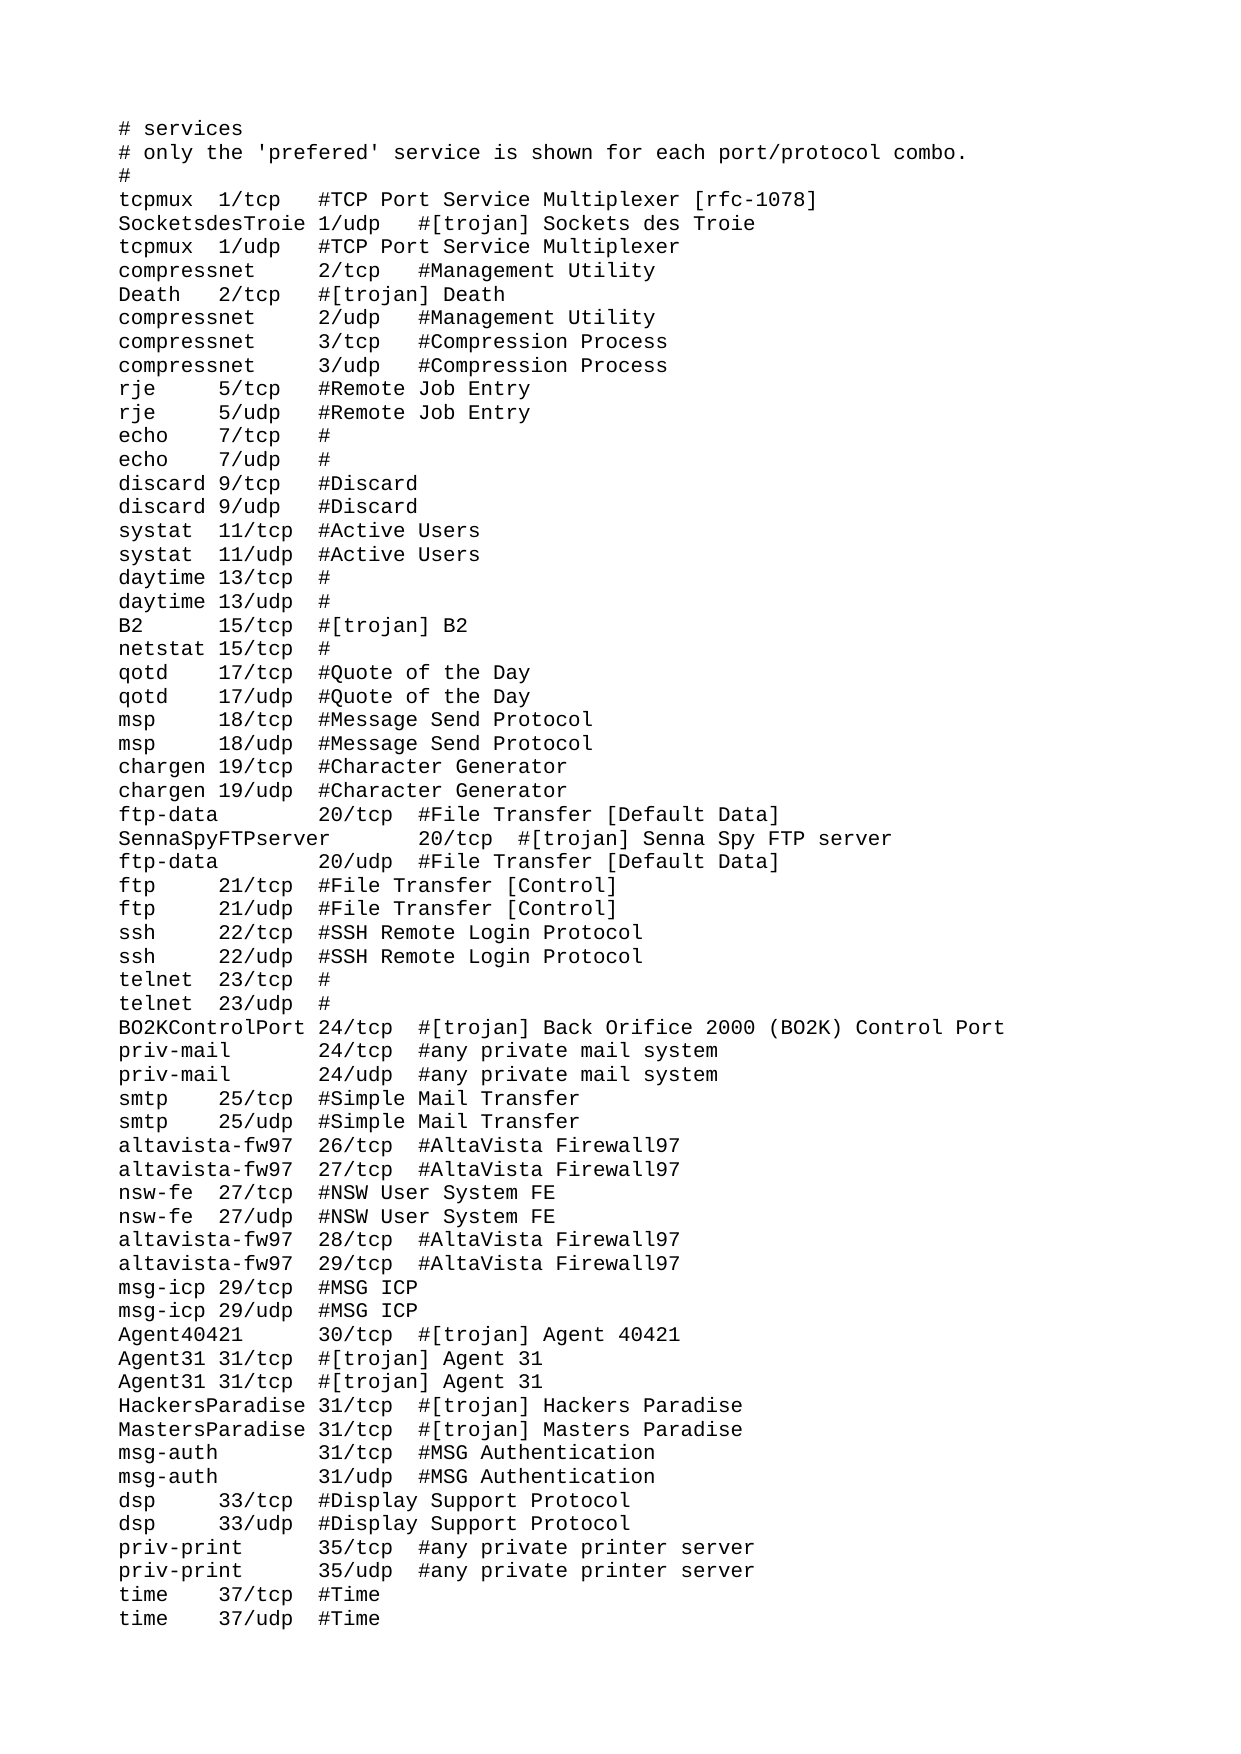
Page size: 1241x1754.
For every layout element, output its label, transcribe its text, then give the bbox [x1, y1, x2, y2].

text rje 5/tcp #Remote Job Entry [118, 378, 1122, 402]
text tcpmux 1/tcp #TCP Port Service Multiplexer [rfc-1078] [118, 189, 1122, 213]
text time 37/tcp #Time [118, 1584, 1122, 1608]
text MastersParadise 31/tcp #[trojan] Masters Paradise [118, 1419, 1122, 1442]
text ftp-data 20/tcp #File Transfer [Default Data] [118, 804, 1122, 827]
text altavista-fw97 26/tcp #AltaVista Firewall97 [118, 1135, 1122, 1158]
text altavista-fw97 29/tcp #AltaVista Firewall97 [118, 1253, 1122, 1277]
text time 37/udp #Time [118, 1608, 1122, 1631]
text echo 7/udp # [118, 449, 1122, 473]
text HackersParadise 31/tcp #[trojan] Hackers Paradise [118, 1395, 1122, 1419]
text qotd 17/udp #Quote of the Day [118, 686, 1122, 709]
text netstat 15/tcp # [118, 638, 1122, 662]
text compressnet 3/tcp #Compression Process [118, 331, 1122, 354]
text dsp 33/tcp #Display Support Protocol [118, 1489, 1122, 1513]
text daytime 13/tcp # [118, 567, 1122, 591]
text Agent31 31/tcp #[trojan] Agent 31 [118, 1371, 1122, 1395]
text Death 2/tcp #[trojan] Death [118, 284, 1122, 307]
text discard 9/tcp #Discard [118, 473, 1122, 496]
text systat 11/udp #Active Users [118, 544, 1122, 567]
text altavista-fw97 28/tcp #AltaVista Firewall97 [118, 1229, 1122, 1253]
text nsw-fe 27/tcp #NSW User System FE [118, 1182, 1122, 1206]
text echo 7/tcp # [118, 426, 1122, 449]
text msg-icp 29/tcp #MSG ICP [118, 1277, 1122, 1300]
text priv-mail 24/tcp #any private mail system [118, 1040, 1122, 1064]
text rje 5/udp #Remote Job Entry [118, 402, 1122, 426]
text smtp 25/tcp #Simple Mail Transfer [118, 1088, 1122, 1111]
text SocketsdesTroie 1/udp #[trojan] Sockets des Troie [118, 213, 1122, 236]
text BO2KControlPort 24/tcp #[trojan] Back Orifice 2000 (BO2K) Control Port [118, 1017, 1122, 1040]
text compressnet 2/udp #Management Utility [118, 307, 1122, 331]
text priv-print 35/udp #any private printer server [118, 1561, 1122, 1584]
text compressnet 3/udp #Compression Process [118, 354, 1122, 378]
text daytime 13/udp # [118, 591, 1122, 615]
text smtp 25/udp #Simple Mail Transfer [118, 1111, 1122, 1135]
text chargen 19/udp #Character Generator [118, 780, 1122, 804]
text msp 18/udp #Message Send Protocol [118, 733, 1122, 757]
text # services [118, 118, 1122, 142]
text qotd 17/tcp #Quote of the Day [118, 662, 1122, 686]
text ftp-data 20/udp #File Transfer [Default Data] [118, 851, 1122, 875]
text # [118, 165, 1122, 189]
text ftp 21/tcp #File Transfer [Control] [118, 875, 1122, 898]
text B2 15/tcp #[trojan] B2 [118, 615, 1122, 638]
text dsp 33/udp #Display Support Protocol [118, 1513, 1122, 1537]
text msg-auth 31/udp #MSG Authentication [118, 1466, 1122, 1489]
text msg-auth 31/tcp #MSG Authentication [118, 1442, 1122, 1466]
text altavista-fw97 27/tcp #AltaVista Firewall97 [118, 1158, 1122, 1182]
text systat 11/tcp #Active Users [118, 520, 1122, 544]
text priv-mail 24/udp #any private mail system [118, 1064, 1122, 1088]
text msg-icp 29/udp #MSG ICP [118, 1300, 1122, 1324]
text Agent31 31/tcp #[trojan] Agent 31 [118, 1348, 1122, 1371]
text ssh 22/tcp #SSH Remote Login Protocol [118, 922, 1122, 946]
text msp 18/tcp #Message Send Protocol [118, 709, 1122, 733]
text # only the 'prefered' service is shown for each port/protocol combo. [118, 142, 1122, 165]
text compressnet 2/tcp #Management Utility [118, 260, 1122, 284]
text SennaSpyFTPserver 20/tcp #[trojan] Senna Spy FTP server [118, 827, 1122, 851]
text chargen 19/tcp #Character Generator [118, 757, 1122, 780]
text nsw-fe 27/udp #NSW User System FE [118, 1206, 1122, 1229]
text telnet 23/tcp # [118, 969, 1122, 993]
text priv-print 35/tcp #any private printer server [118, 1537, 1122, 1561]
text telnet 23/udp # [118, 993, 1122, 1017]
text Agent40421 30/tcp #[trojan] Agent 40421 [118, 1324, 1122, 1348]
text ftp 21/udp #File Transfer [Control] [118, 898, 1122, 922]
text discard 9/udp #Discard [118, 496, 1122, 520]
text tcpmux 1/udp #TCP Port Service Multiplexer [118, 236, 1122, 260]
text ssh 22/udp #SSH Remote Login Protocol [118, 946, 1122, 969]
